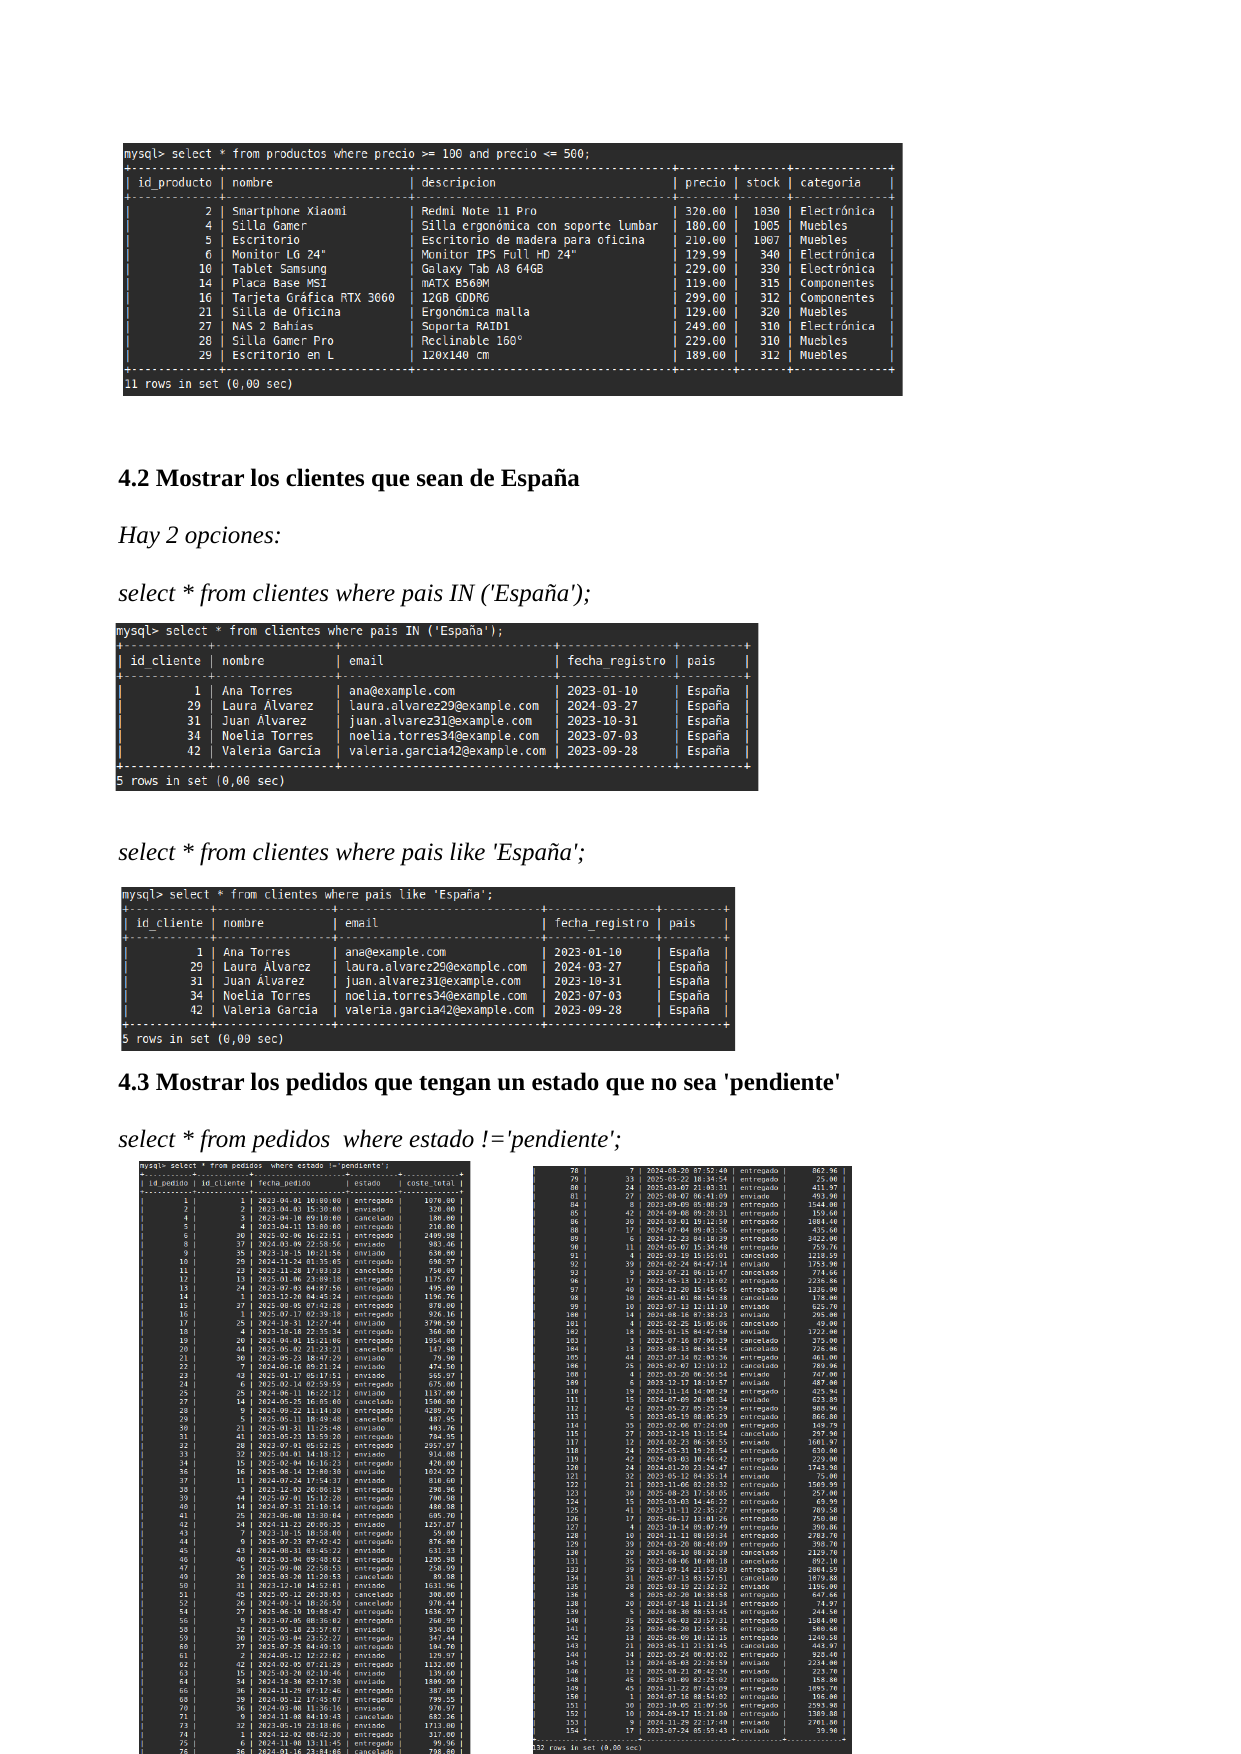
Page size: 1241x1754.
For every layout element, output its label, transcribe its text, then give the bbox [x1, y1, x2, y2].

text select * from pedidos where estado !='pendiente'; [118, 1124, 1122, 1153]
picture [139, 1161, 471, 1754]
picture [115, 623, 759, 791]
text Hay 2 opciones: [118, 521, 1122, 549]
text 4.2 Mostrar los clientes que sean de España [118, 463, 1122, 492]
picture [121, 887, 736, 1051]
picture [533, 1166, 852, 1754]
picture [123, 143, 903, 396]
text select * from clientes where pais like 'España'; [118, 837, 1122, 866]
text 4.3 Mostrar los pedidos que tengan un estado que no sea 'pendiente' [118, 1067, 1122, 1096]
text select * from clientes where pais IN ('España'); [118, 578, 1122, 607]
